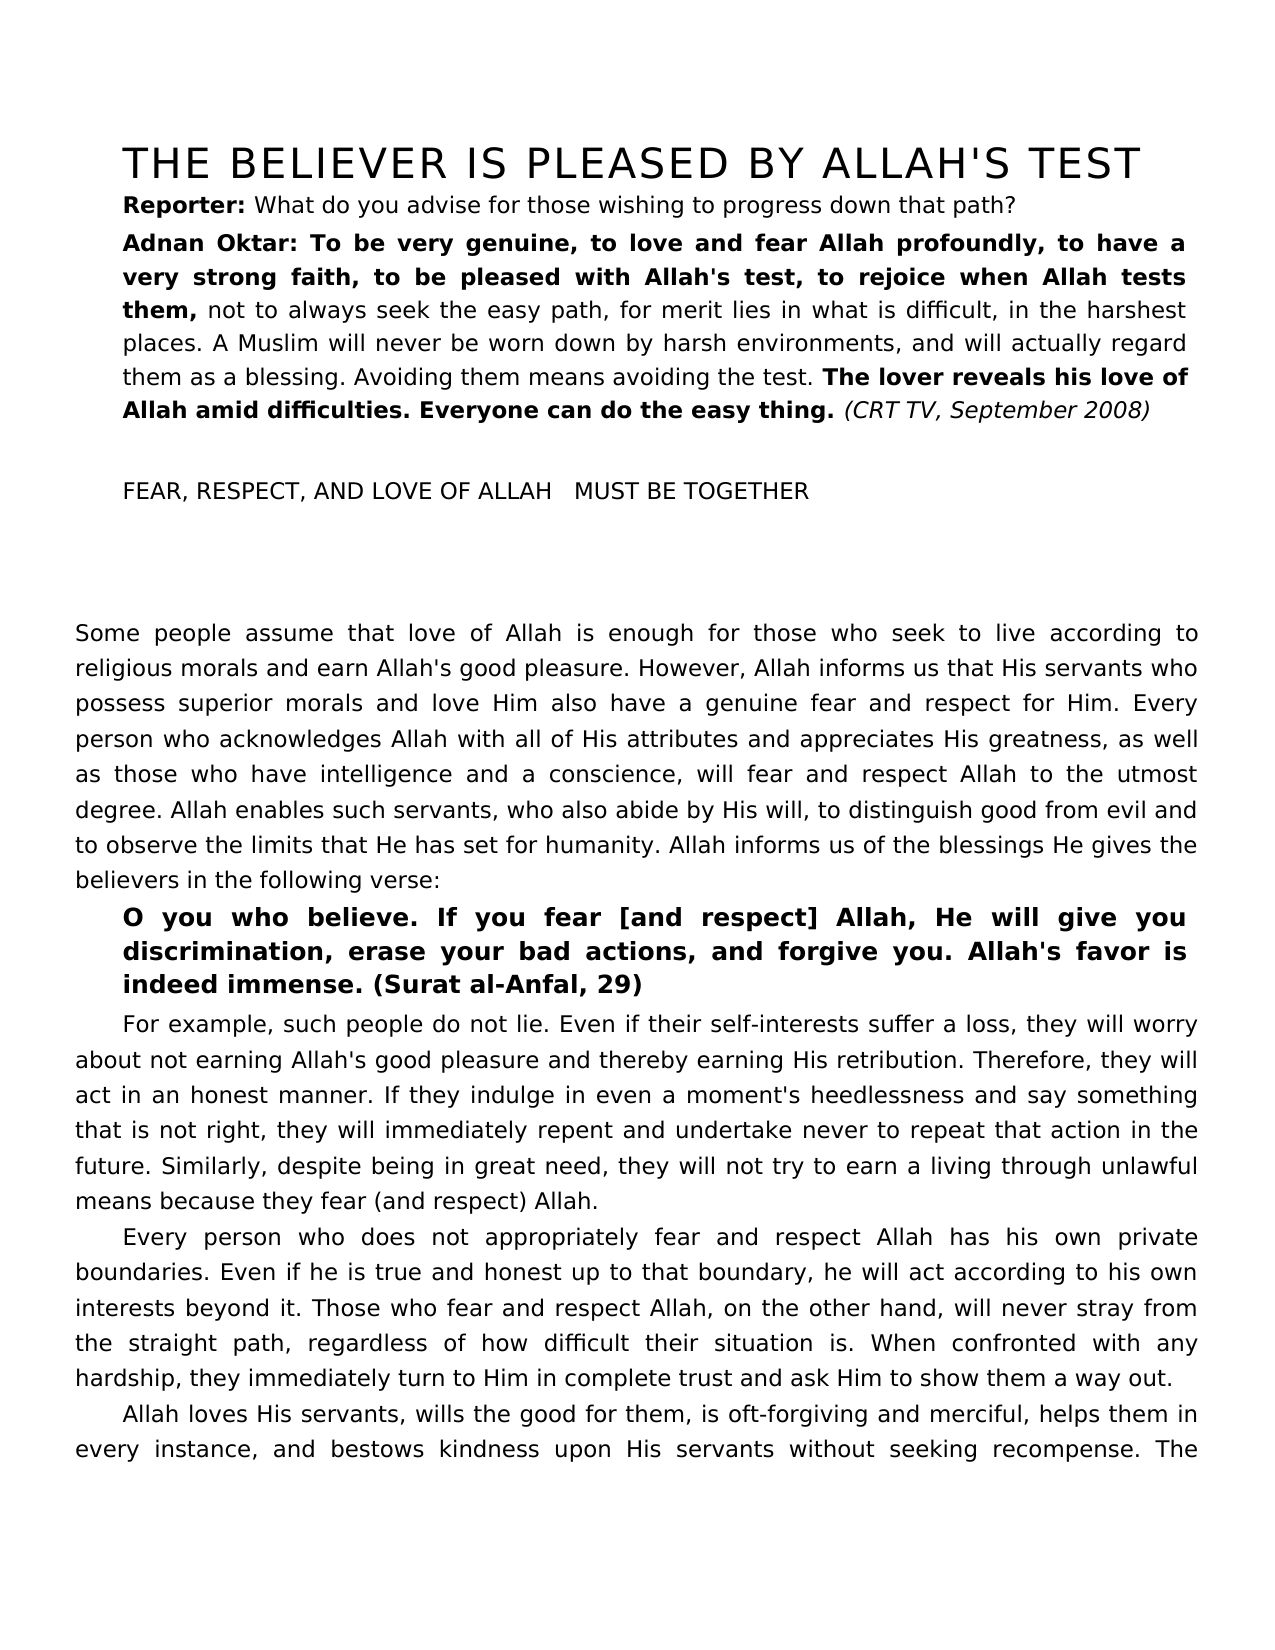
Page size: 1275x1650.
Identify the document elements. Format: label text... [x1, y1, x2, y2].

text Some people assume that love of Allah is enough for those who seek to live according to religious morals and earn Allah's good pleasure. However, Allah informs us that His servants who possess superior morals and love Him also have a genuine fear and respect for Him. Every person who acknowledges Allah with all of His attributes and appreciates His greatness, as well as those who have intelligence and a conscience, will fear and respect Allah to the utmost degree. Allah enables such servants, who also abide by His will, to distinguish good from evil and to observe the limits that He has set for humanity. Allah informs us of the blessings He gives the believers in the following verse: [75, 613, 1200, 896]
text Reporter: What do you advise for those wishing to progress down that path? [75, 185, 1200, 221]
text FEAR, RESPECT, AND LOVE OF ALLAH MUST BE TOGETHER [75, 471, 1200, 506]
text Every person who does not appropriately fear and respect Allah has his own private boundaries. Even if he is true and honest up to that boundary, he will act according to his own interests beyond it. Those who fear and respect Allah, on the other hand, will never stray from the straight path, regardless of how difficult their situation is. When confronted with any hardship, they immediately turn to Him in complete trust and ask Him to show them a way out. [75, 1217, 1200, 1394]
text Allah loves His servants, wills the good for them, is oft-forgiving and merciful, helps them in every instance, and bestows kindness upon His servants without seeking recompense. The [75, 1394, 1200, 1465]
text O you who believe. If you fear [and respect] Allah, He will give you discrimination, erase your bad actions, and forgive you. Allah's favor is indeed immense. (Surat al-Anfal, 29) [122, 900, 1188, 1000]
text Adnan Oktar: To be very genuine, to love and fear Allah profoundly, to have a very strong faith, to be pleased with Allah's test, to rejoice when Allah tests them, not to always seek the easy path, for merit lies in what is difficult, in the harshest places. A Muslim will never be worn down by harsh environments, and will actually regard them as a blessing. Avoiding them means avoiding the test. The lover reveals his love of Allah amid difficulties. Everyone can do the easy thing. (CRT TV, September 2008) [122, 225, 1188, 425]
text For example, such people do not lie. Even if their self-interests suffer a loss, they will worry about not earning Allah's good pleasure and thereby earning His retribution. Therefore, they will act in an honest manner. If they indulge in even a moment's heedlessness and say something that is not right, they will immediately repent and undertake never to repeat that action in the future. Similarly, despite being in great need, they will not try to earn a living through unlawful means because they fear (and respect) Allah. [75, 1004, 1200, 1217]
text THE BELIEVER IS PLEASED BY ALLAH'S TEST [75, 150, 1200, 185]
